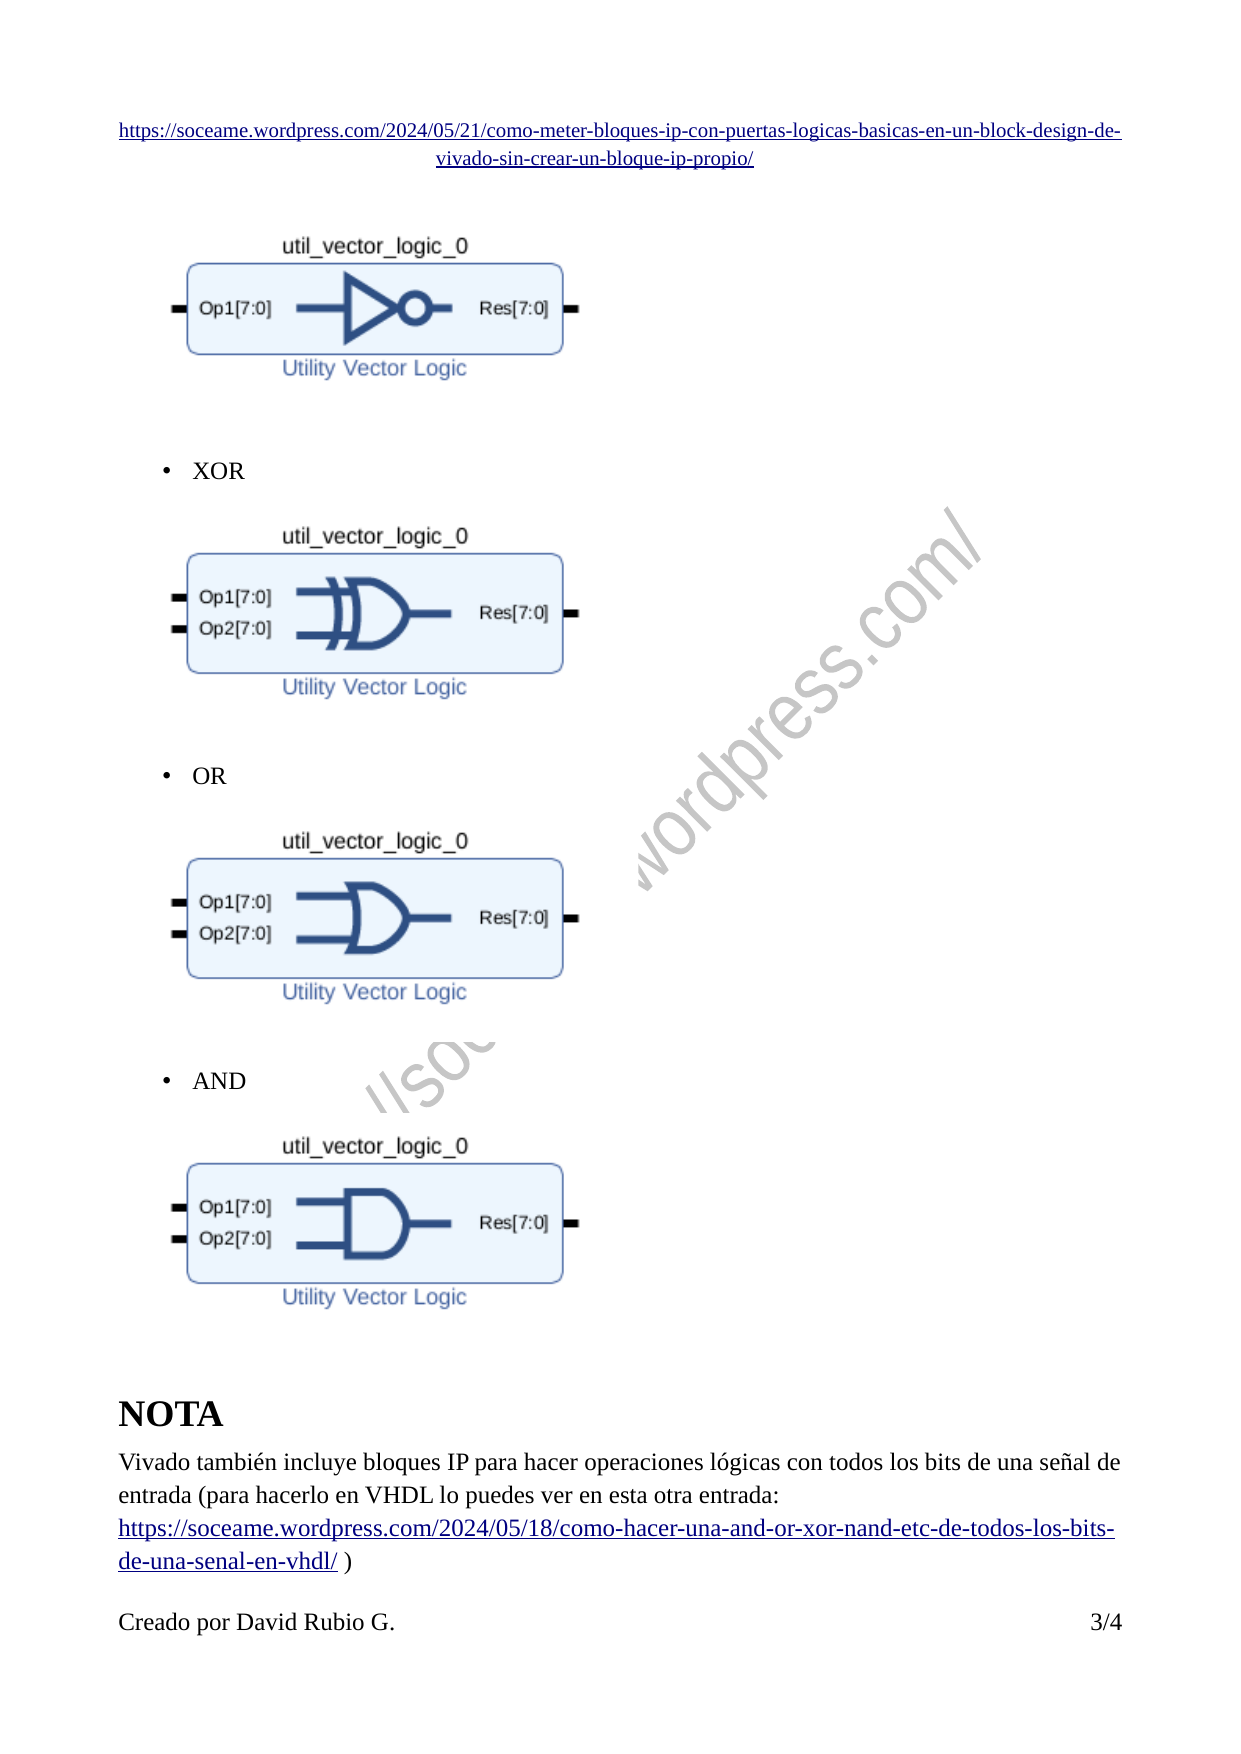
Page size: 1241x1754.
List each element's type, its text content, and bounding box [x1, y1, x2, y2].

picture [118, 808, 639, 1042]
subtitle NOTA [118, 1391, 1122, 1434]
list OR [162, 761, 711, 790]
list [407, 1066, 1122, 1094]
text Vivado también incluye bloques IP para hacer operaciones lógicas con todos los bits de una señal de entrada (para hacerlo en VHDL lo puedes ver en esta otra entrada: https://soceame.wordpress.com/2024/05/18/como-hacer-una-and-or-xor-nand-etc-de-todos-los-bits-de-una-senal-en-vhdl/ ) [118, 1447, 1122, 1575]
picture [118, 503, 639, 737]
list [713, 761, 752, 790]
list [735, 761, 761, 775]
list AND [162, 1066, 438, 1094]
list [704, 776, 729, 790]
list XOR [162, 456, 1122, 485]
picture [118, 199, 639, 432]
list [753, 761, 1122, 790]
picture [118, 1113, 639, 1347]
